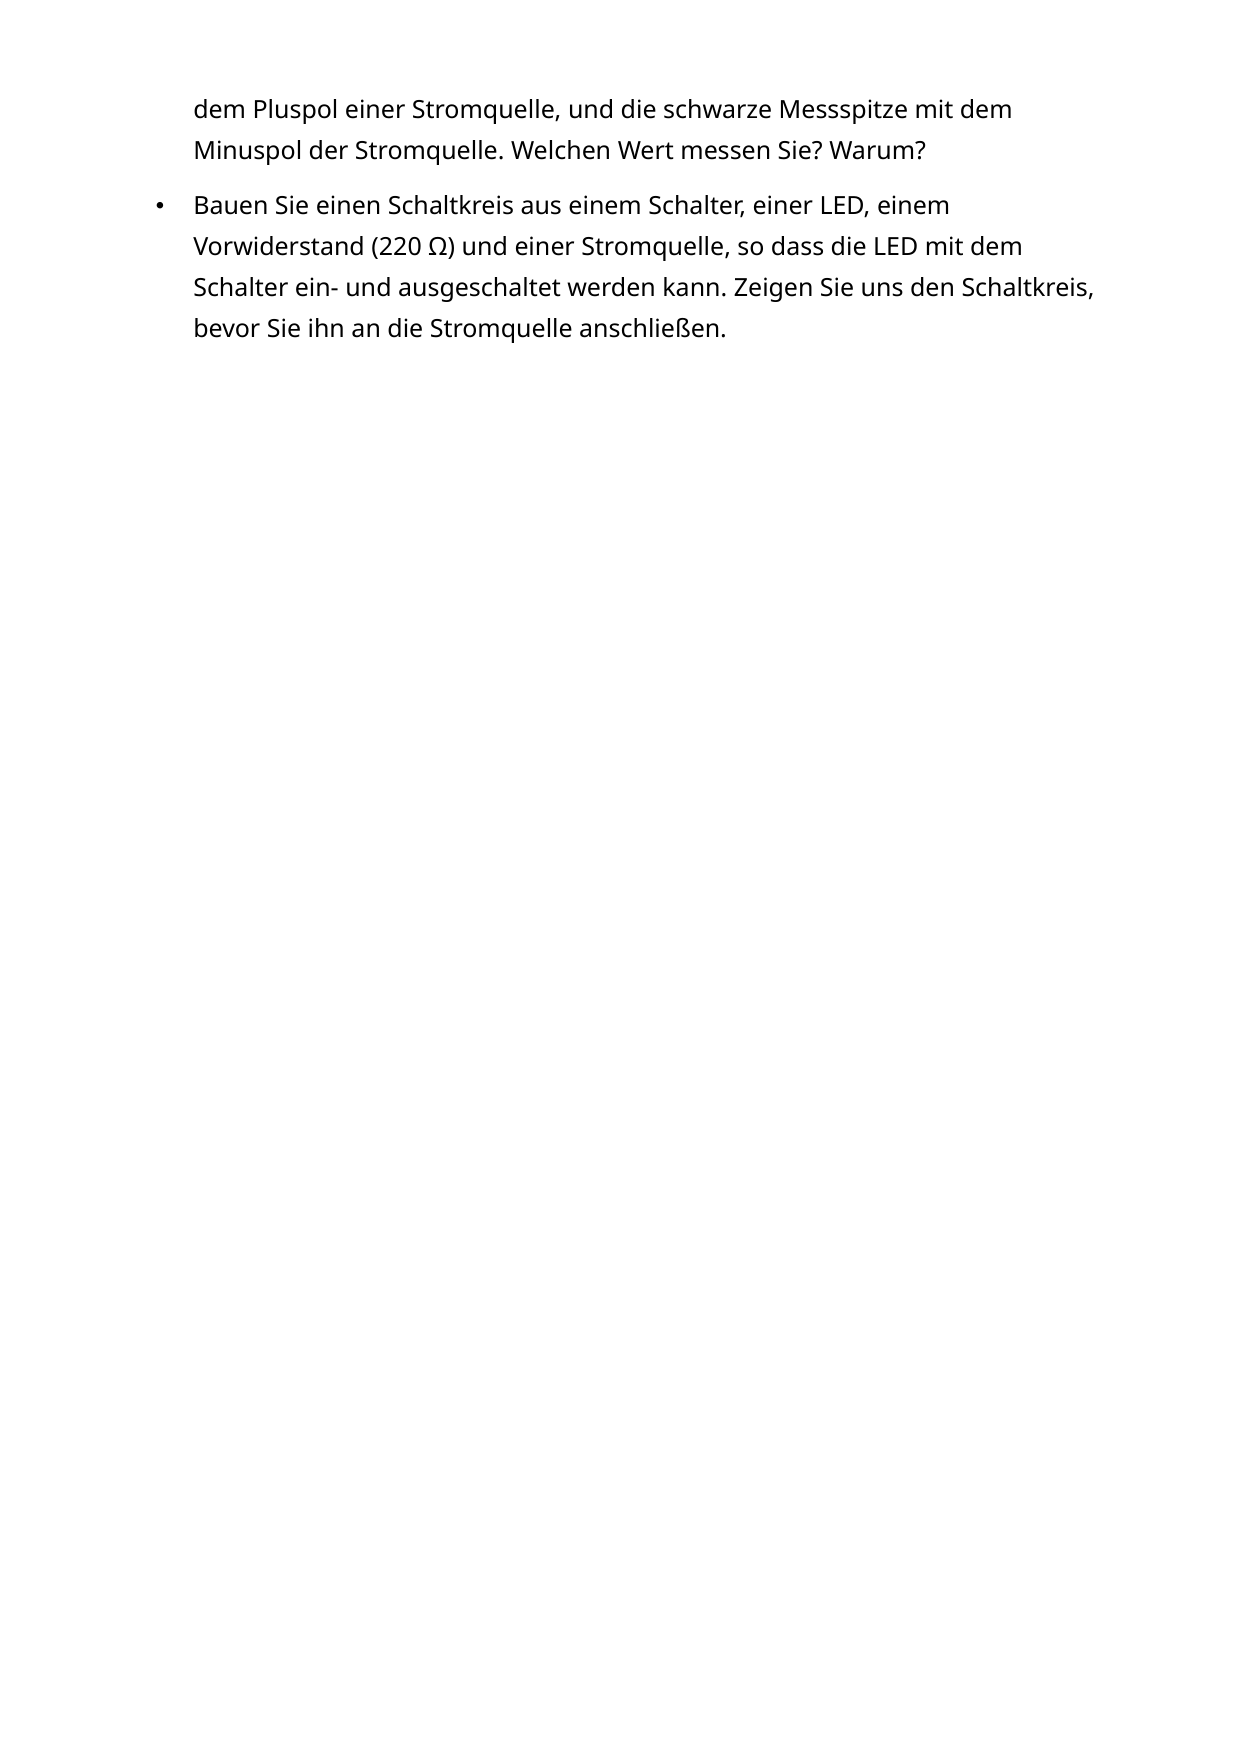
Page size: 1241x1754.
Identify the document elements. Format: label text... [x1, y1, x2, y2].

list dem Pluspol einer Stromquelle, und die schwarze Messspitze mit dem Minuspol der Stromquelle. Welchen Wert messen Sie? Warum? [156, 92, 1122, 167]
list Bauen Sie einen Schaltkreis aus einem Schalter, einer LED, einem Vorwiderstand (220 Ω) und einer Stromquelle, so dass die LED mit dem Schalter ein- und ausgeschaltet werden kann. Zeigen Sie uns den Schaltkreis, bevor Sie ihn an die Stromquelle anschließen. [156, 188, 1122, 344]
